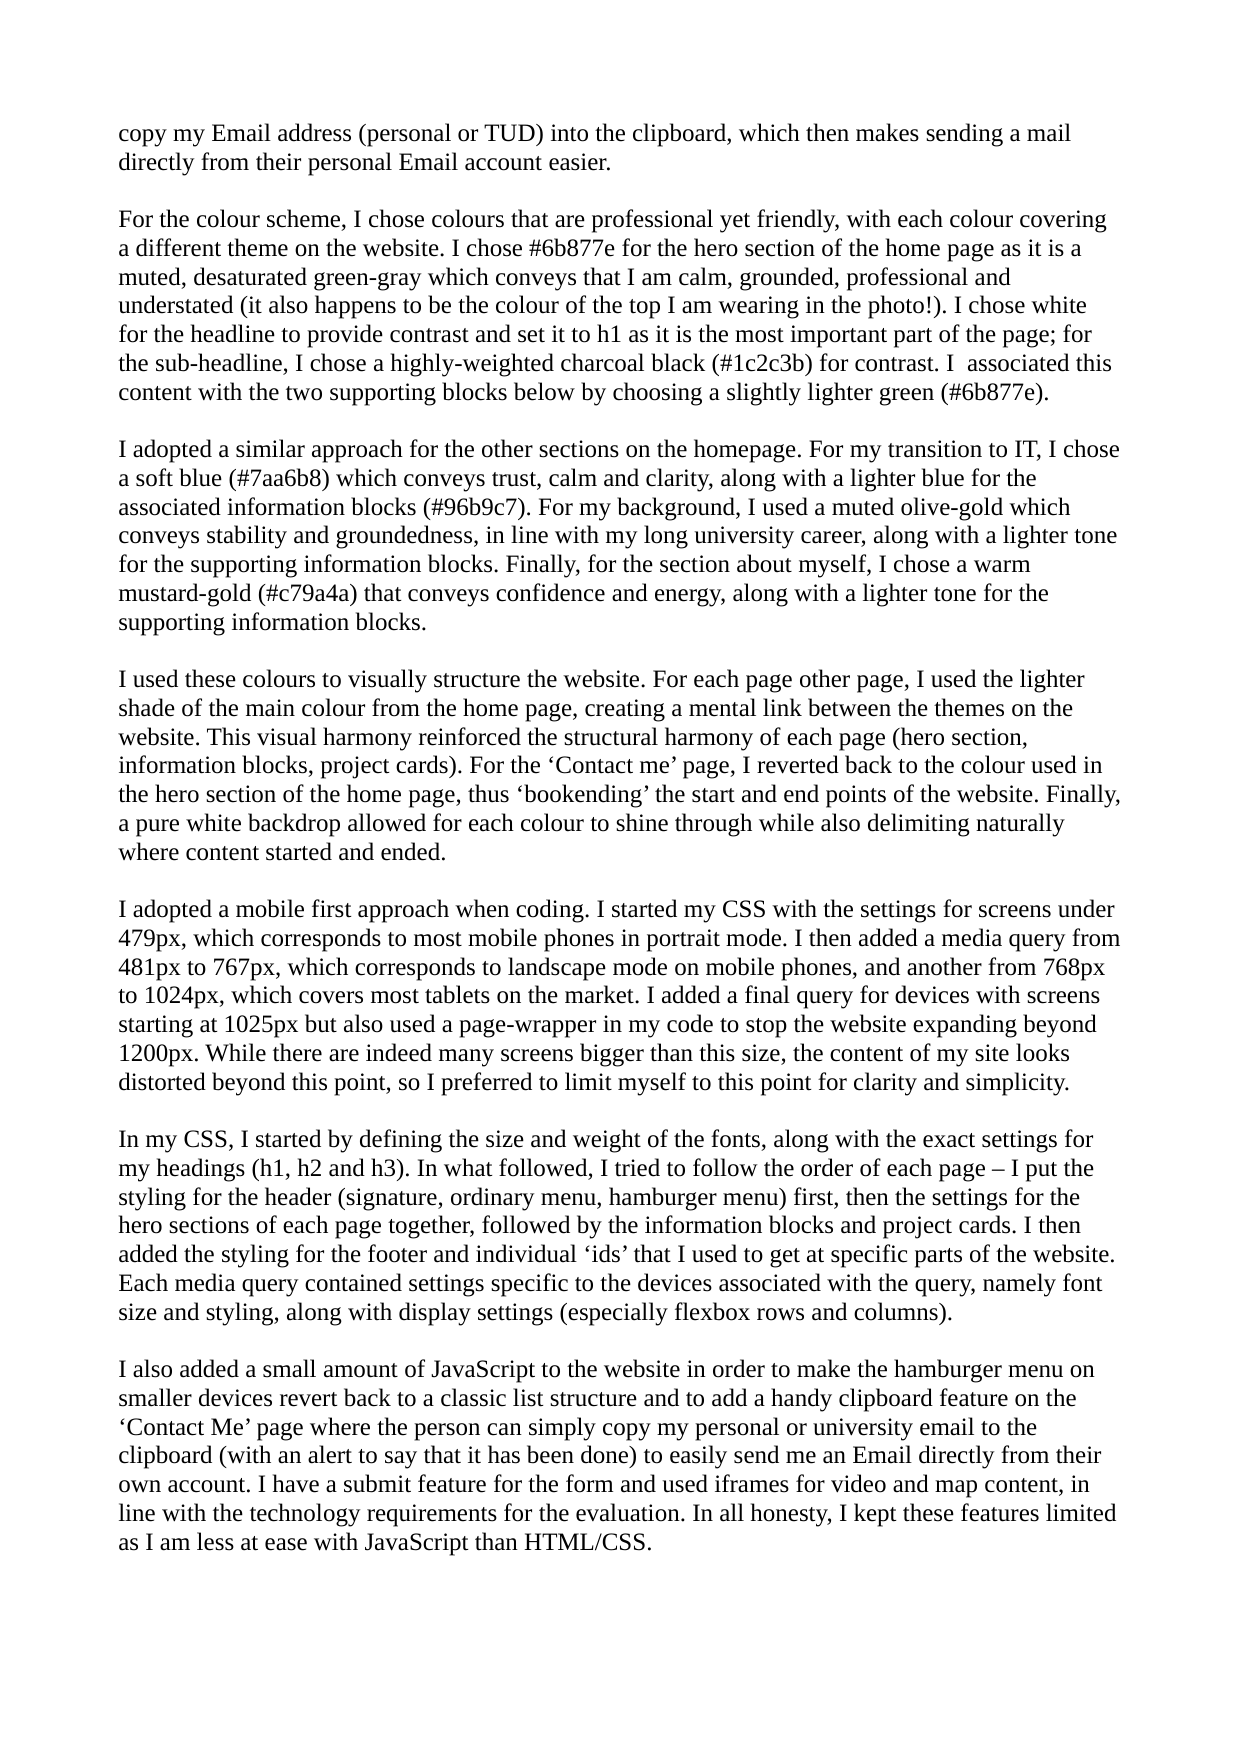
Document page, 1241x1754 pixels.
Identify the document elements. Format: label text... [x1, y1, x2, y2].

text I also added a small amount of JavaScript to the website in order to make the hamburger menu on smaller devices revert back to a classic list structure and to add a handy clipboard feature on the ‘Contact Me’ page where the person can simply copy my personal or university email to the clipboard (with an alert to say that it has been done) to easily send me an Email directly from their own account. I have a submit feature for the form and used iframes for video and map content, in line with the technology requirements for the evaluation. In all honesty, I kept these features limited as I am less at ease with JavaScript than HTML/CSS. [118, 1354, 1122, 1556]
text copy my Email address (personal or TUD) into the clipboard, which then makes sending a mail directly from their personal Email account easier. [118, 118, 1122, 176]
text In my CSS, I started by defining the size and weight of the fonts, along with the exact settings for my headings (h1, h2 and h3). In what followed, I tried to follow the order of each page – I put the styling for the header (signature, ordinary menu, hamburger menu) first, then the settings for the hero sections of each page together, followed by the information blocks and project cards. I then added the styling for the footer and individual ‘ids’ that I used to get at specific parts of the website. Each media query contained settings specific to the devices associated with the query, namely font size and styling, along with display settings (especially flexbox rows and columns). [118, 1124, 1122, 1326]
text I used these colours to visually structure the website. For each page other page, I used the lighter shade of the main colour from the home page, creating a mental link between the themes on the website. This visual harmony reinforced the structural harmony of each page (hero section, information blocks, project cards). For the ‘Contact me’ page, I reverted back to the colour used in the hero section of the home page, thus ‘bookending’ the start and end points of the website. Finally, a pure white backdrop allowed for each colour to shine through while also delimiting naturally where content started and ended. [118, 664, 1122, 866]
text For the colour scheme, I chose colours that are professional yet friendly, with each colour covering a different theme on the website. I chose #6b877e for the hero section of the home page as it is a muted, desaturated green-gray which conveys that I am calm, grounded, professional and understated (it also happens to be the colour of the top I am wearing in the photo!). I chose white for the headline to provide contrast and set it to h1 as it is the most important part of the page; for the sub-headline, I chose a highly-weighted charcoal black (#1c2c3b) for contrast. I associated this content with the two supporting blocks below by choosing a slightly lighter green (#6b877e). [118, 204, 1122, 406]
text I adopted a similar approach for the other sections on the homepage. For my transition to IT, I chose a soft blue (#7aa6b8) which conveys trust, calm and clarity, along with a lighter blue for the associated information blocks (#96b9c7). For my background, I used a muted olive-gold which conveys stability and groundedness, in line with my long university career, along with a lighter tone for the supporting information blocks. Finally, for the section about myself, I chose a warm mustard-gold (#c79a4a) that conveys confidence and energy, along with a lighter tone for the supporting information blocks. [118, 434, 1122, 636]
text I adopted a mobile first approach when coding. I started my CSS with the settings for screens under 479px, which corresponds to most mobile phones in portrait mode. I then added a media query from 481px to 767px, which corresponds to landscape mode on mobile phones, and another from 768px to 1024px, which covers most tablets on the market. I added a final query for devices with screens starting at 1025px but also used a page-wrapper in my code to stop the website expanding beyond 1200px. While there are indeed many screens bigger than this size, the content of my site looks distorted beyond this point, so I preferred to limit myself to this point for clarity and simplicity. [118, 894, 1122, 1096]
